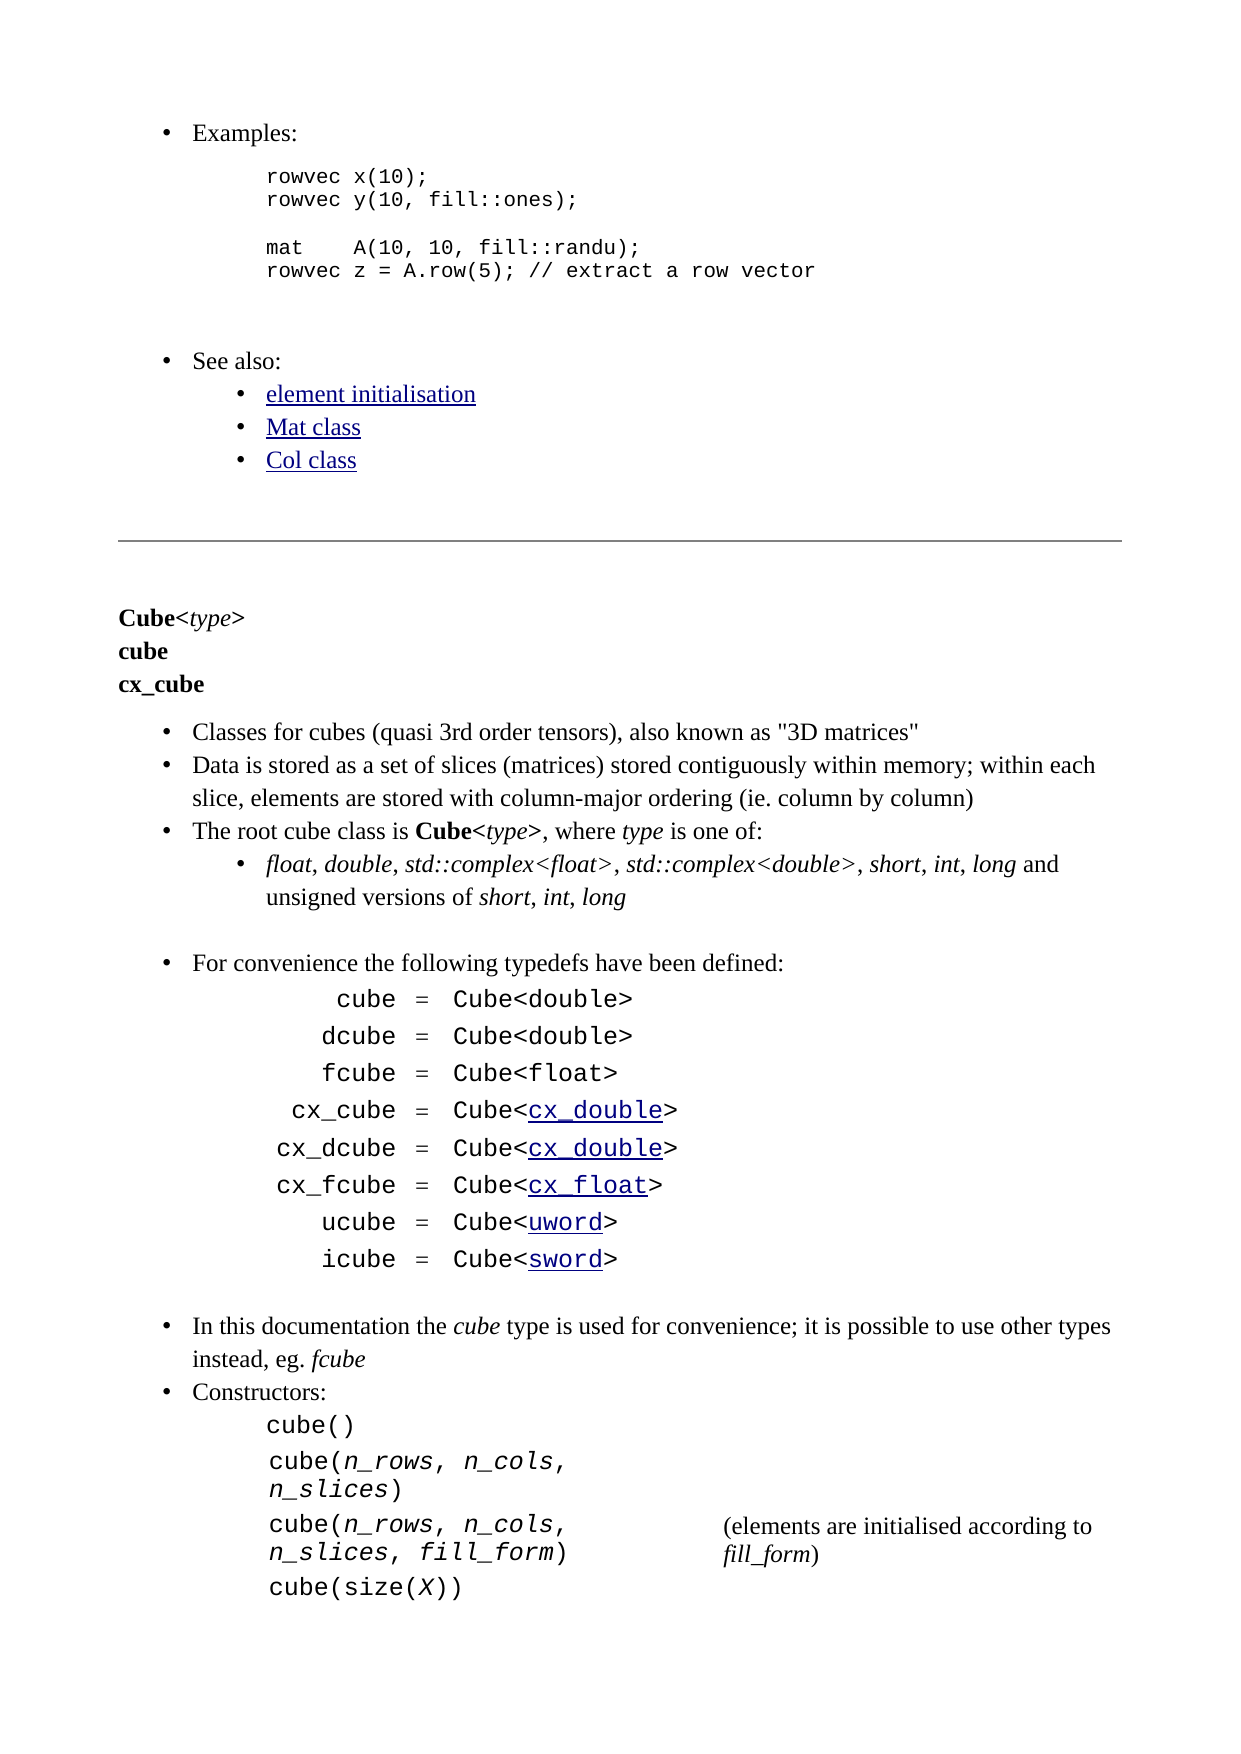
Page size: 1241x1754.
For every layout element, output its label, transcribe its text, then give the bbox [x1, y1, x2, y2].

table_cell cx_fcube [266, 1167, 405, 1204]
list Examples: [162, 118, 1122, 147]
table_cell [705, 1571, 720, 1606]
table_cell Cube<float> [450, 1055, 699, 1092]
list mat A(10, 10, fill::randu); [236, 237, 1122, 260]
list rowvec x(10); [236, 166, 1122, 189]
list Data is stored as a set of slices (matrices) stored contiguously within memory; within each slice, elements are stored with column-major ordering (ie. column by column) [162, 750, 1122, 812]
table_cell fcube [266, 1055, 405, 1092]
table_cell icube [266, 1241, 405, 1278]
table_cell cube(n_rows, n_cols, n_slices, fill_form) [266, 1508, 705, 1571]
table_cell dcube [266, 1018, 405, 1055]
table_cell (elements are initialised according to fill_form) [720, 1508, 1122, 1571]
table_cell [720, 1571, 1122, 1606]
list For convenience the following typedefs have been defined: [162, 948, 1122, 977]
list See also: [162, 346, 1122, 375]
table_cell Cube<double> [450, 1018, 699, 1055]
table_header [705, 1445, 720, 1508]
table_cell ucube [266, 1204, 405, 1241]
list rowvec z = A.row(5); // extract a row vector [236, 260, 1122, 284]
list Constructors: [162, 1377, 1122, 1406]
table_cell cx_dcube [266, 1130, 405, 1167]
table_cell = [405, 1018, 450, 1055]
list Classes for cubes (quasi 3rd order tensors), also known as "3D matrices" [162, 717, 1122, 746]
table_cell = [405, 1093, 450, 1129]
table_cell Cube<cx_double> [450, 1093, 699, 1129]
table_cell = [405, 1167, 450, 1204]
list Mat class [236, 412, 1122, 441]
list Col class [236, 446, 1122, 474]
list element initialisation [236, 379, 1122, 408]
table_cell [705, 1508, 720, 1571]
list rowvec y(10, fill::ones); [236, 189, 1122, 213]
table_cell Cube<cx_double> [450, 1130, 699, 1167]
list In this documentation the cube type is used for convenience; it is possible to use other types instead, eg. fcube [162, 1311, 1122, 1373]
text Cube<type> cube cx_cube [118, 603, 1122, 698]
table_header [720, 1445, 1122, 1508]
table_header cube [266, 981, 405, 1018]
table_cell Cube<sword> [450, 1241, 699, 1278]
table_header cube(n_rows, n_cols, n_slices) [266, 1445, 705, 1508]
table_cell = [405, 1241, 450, 1278]
table_cell = [405, 1055, 450, 1092]
table_header Cube<double> [450, 981, 699, 1018]
table_cell = [405, 1204, 450, 1241]
table_cell Cube<uword> [450, 1204, 699, 1241]
table_cell Cube<cx_float> [450, 1167, 699, 1204]
table_cell cube(size(X)) [266, 1571, 705, 1606]
table_header = [405, 981, 450, 1018]
list The root cube class is Cube<type>, where type is one of: [162, 816, 1122, 845]
table_cell cx_cube [266, 1093, 405, 1129]
table_cell = [405, 1130, 450, 1167]
list cube() [236, 1410, 1122, 1441]
list float, double, std::complex<float>, std::complex<double>, short, int, long and unsigned versions of short, int, long [236, 849, 1122, 911]
